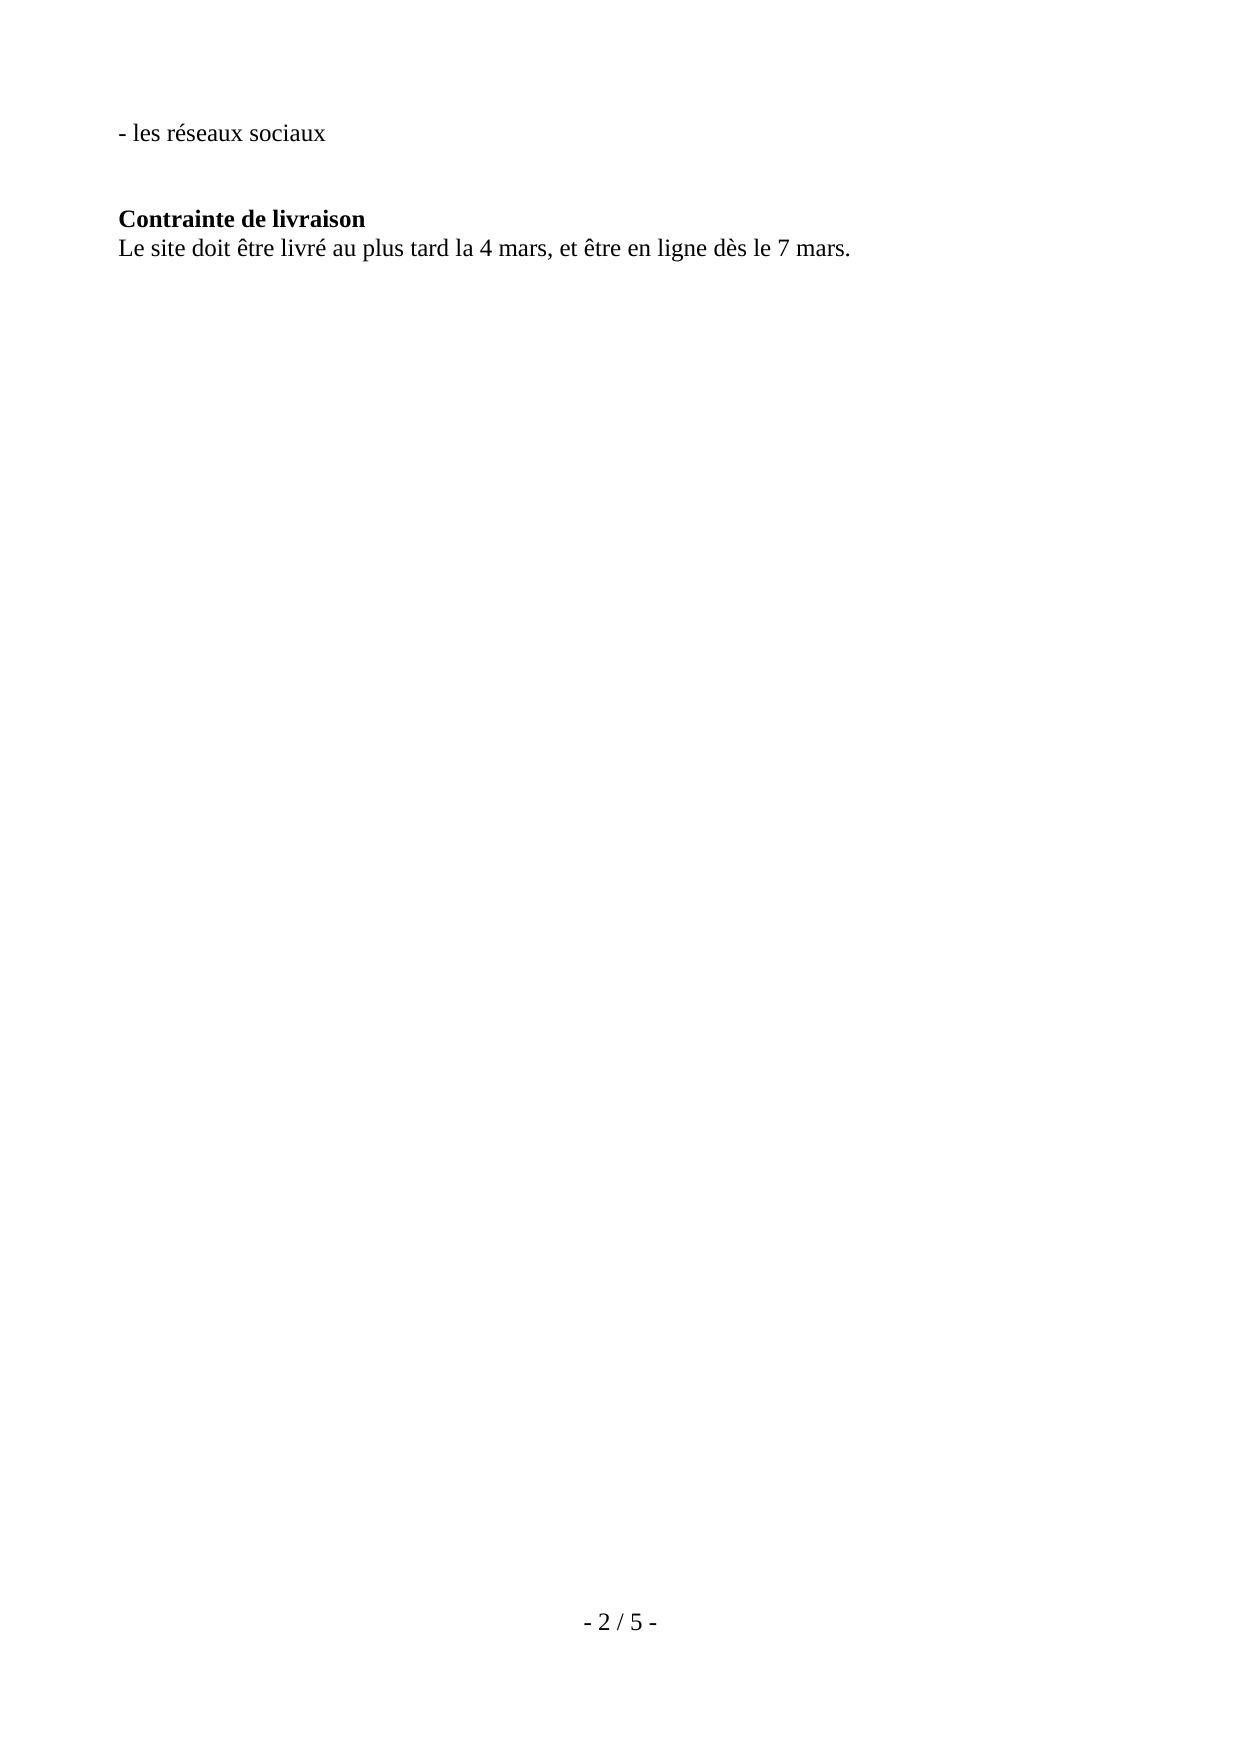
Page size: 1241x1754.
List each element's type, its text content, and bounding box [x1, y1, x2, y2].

text - les réseaux sociaux [118, 118, 1122, 147]
text Le site doit être livré au plus tard la 4 mars, et être en ligne dès le 7 mars. [118, 233, 1122, 262]
text Contrainte de livraison [118, 204, 1122, 233]
